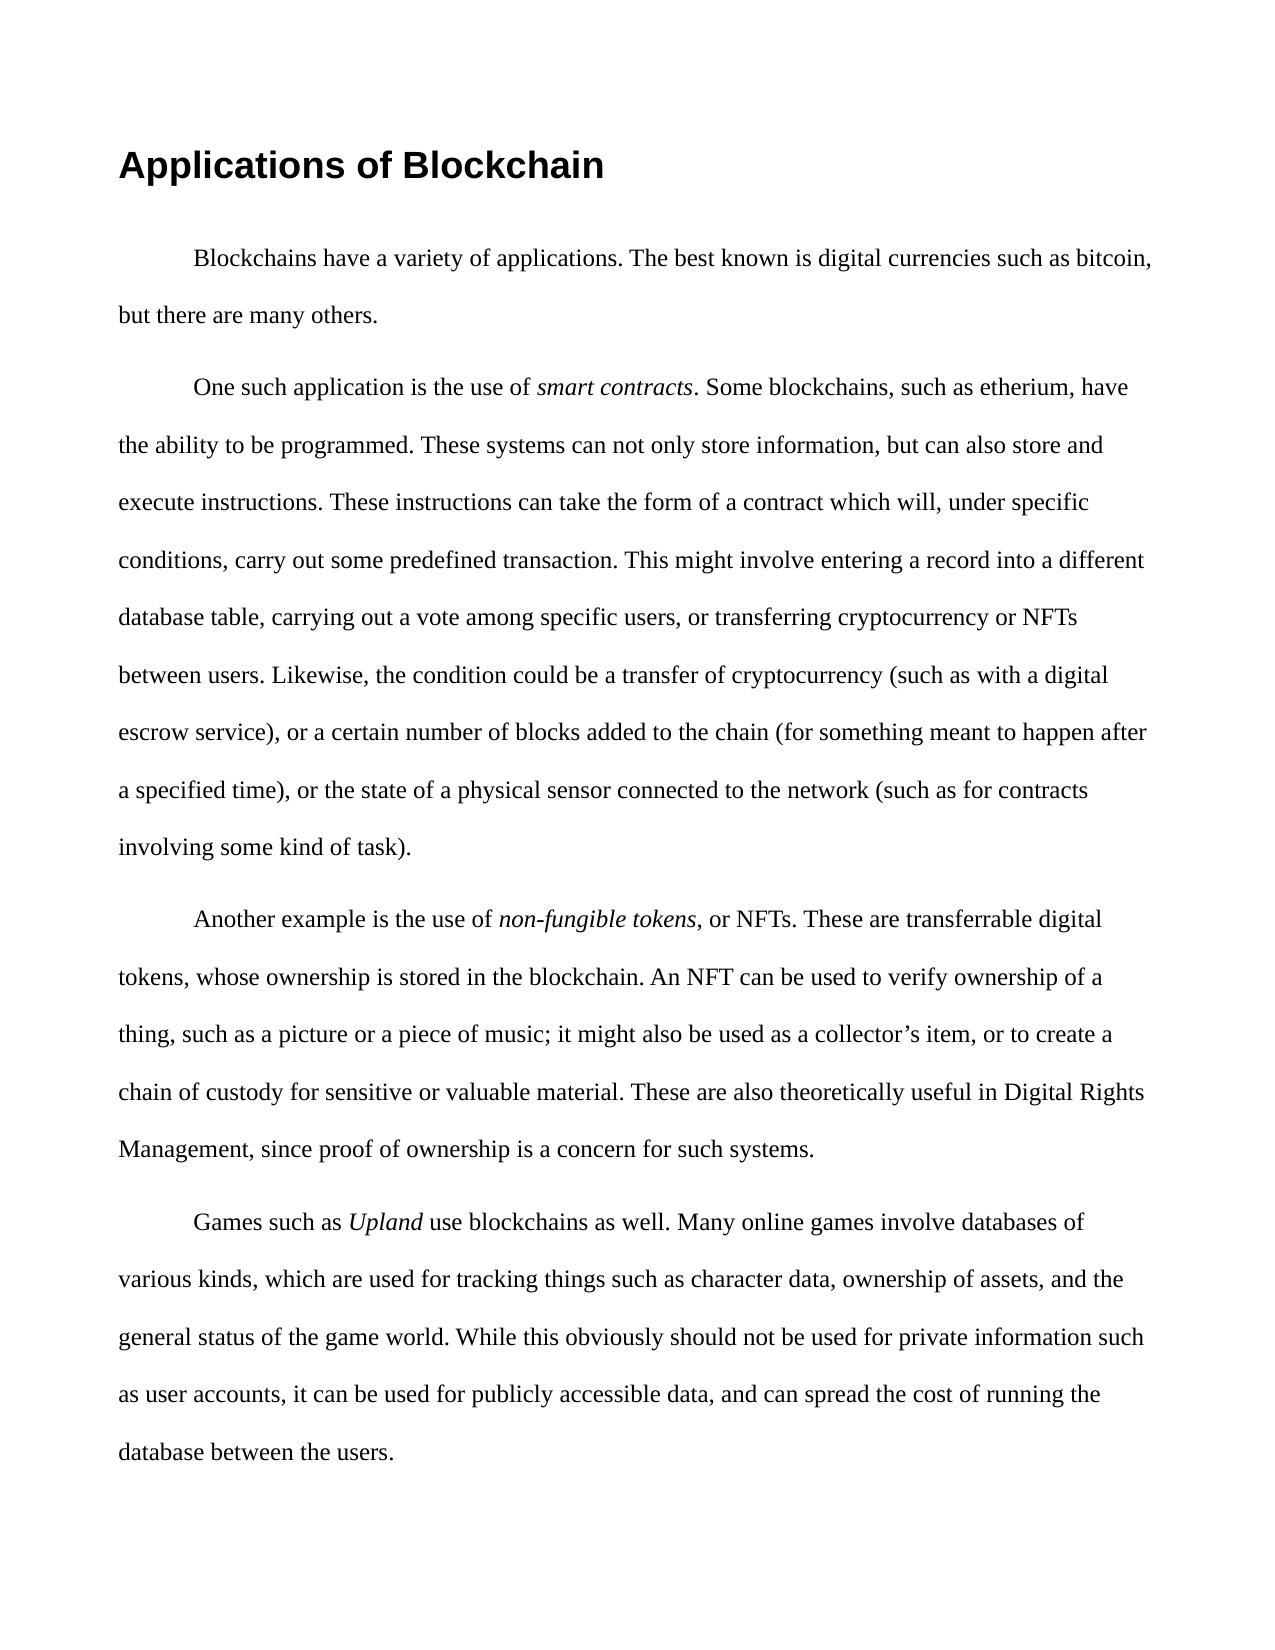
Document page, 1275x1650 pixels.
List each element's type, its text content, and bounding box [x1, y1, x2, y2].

text Another example is the use of non-fungible tokens, or NFTs. These are transferrable digital tokens, whose ownership is stored in the blockchain. An NFT can be used to verify ownership of a thing, such as a picture or a piece of music; it might also be used as a collector’s item, or to create a chain of custody for sensitive or valuable material. These are also theoretically useful in Digital Rights Management, since proof of ownership is a concern for such systems. [118, 904, 1157, 1163]
text Blockchains have a variety of applications. The best known is digital currencies such as bitcoin, but there are many others. [118, 243, 1157, 329]
text One such application is the use of smart contracts. Some blockchains, such as etherium, have the ability to be programmed. These systems can not only store information, but can also store and execute instructions. These instructions can take the form of a contract which will, under specific conditions, carry out some predefined transaction. This might involve entering a record into a different database table, carrying out a vote among specific users, or transferring cryptocurrency or NFTs between users. Likewise, the condition could be a transfer of cryptocurrency (such as with a digital escrow service), or a certain number of blocks added to the chain (for something meant to happen after a specified time), or the state of a physical sensor connected to the network (such as for contracts involving some kind of task). [118, 372, 1157, 861]
subtitle Applications of Blockchain [118, 143, 1157, 187]
text Games such as Upland use blockchains as well. Many online games involve databases of various kinds, which are used for tracking things such as character data, ownership of assets, and the general status of the game world. While this obviously should not be used for private information such as user accounts, it can be used for publicly accessible data, and can spread the cost of running the database between the users. [118, 1207, 1157, 1465]
